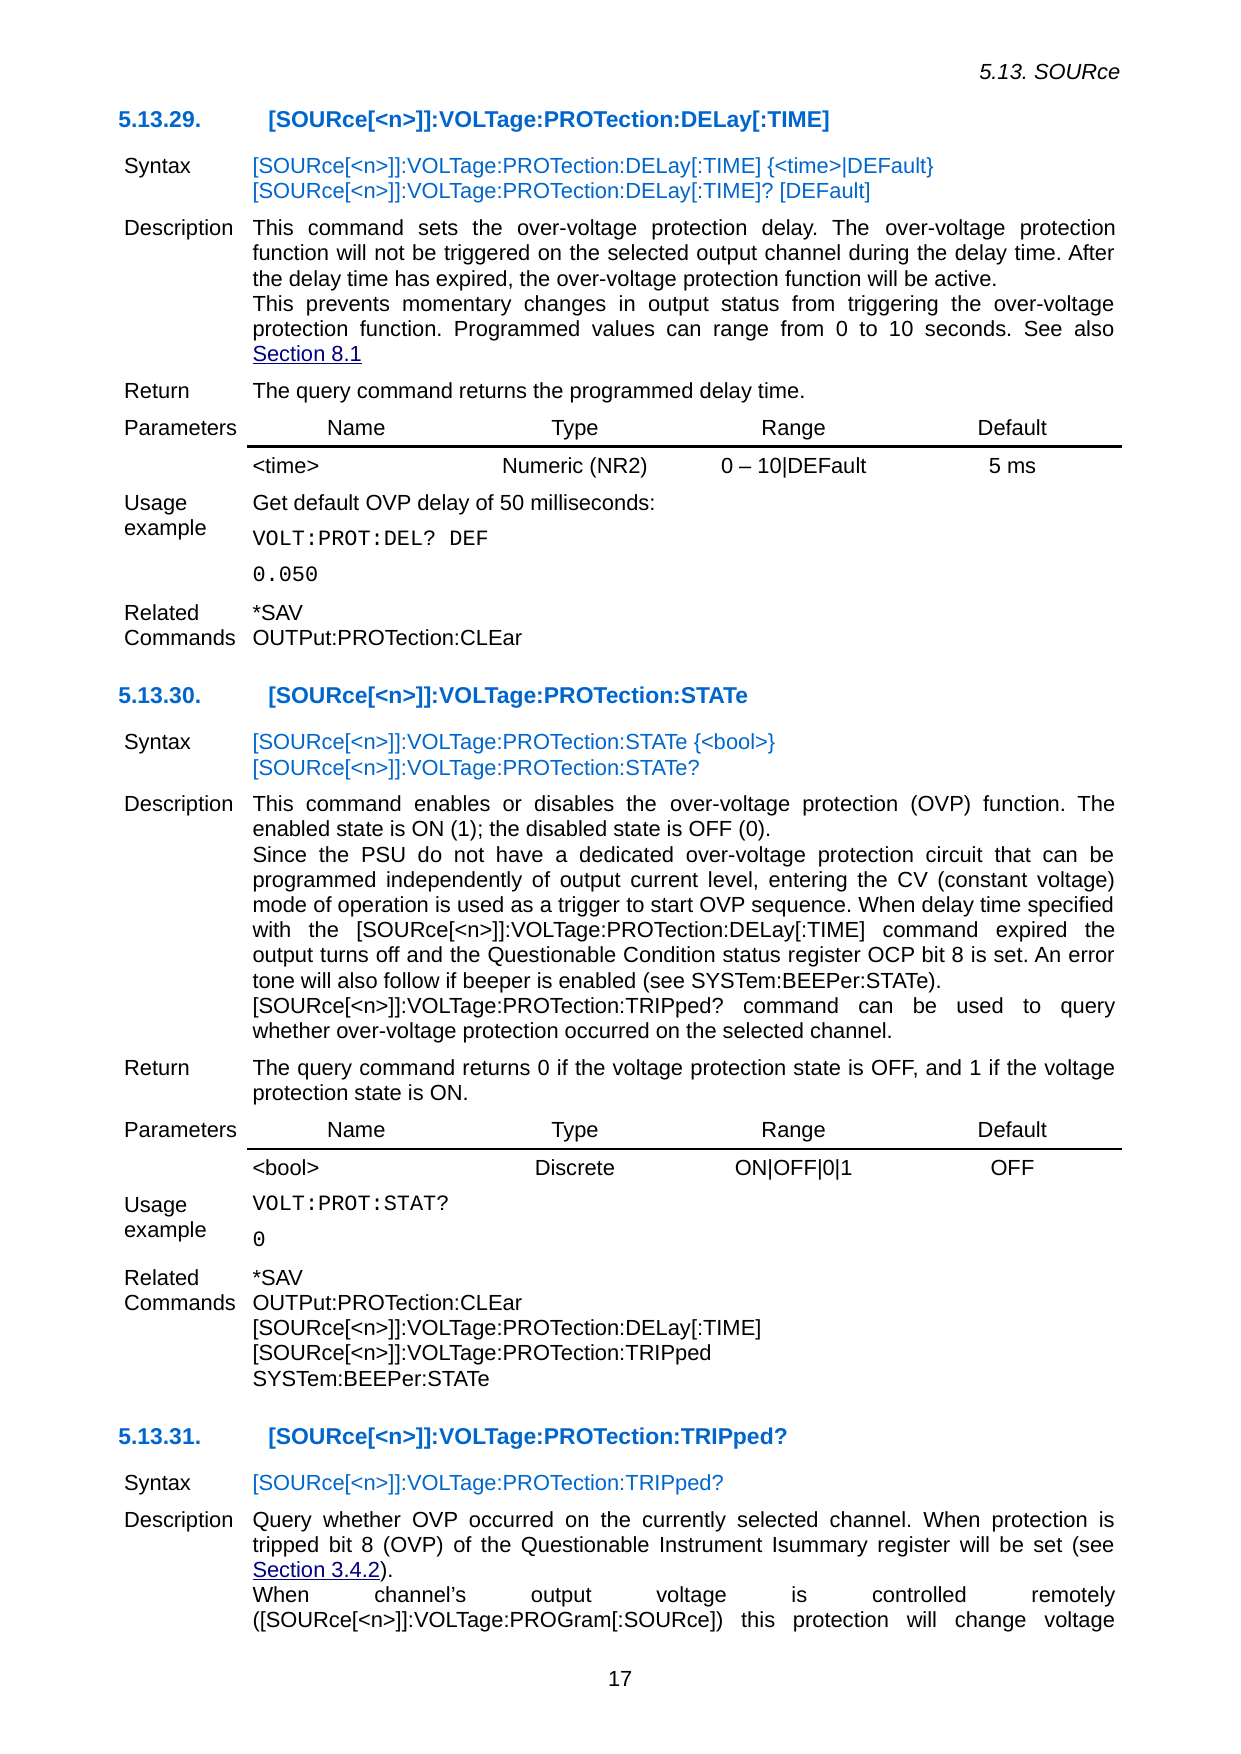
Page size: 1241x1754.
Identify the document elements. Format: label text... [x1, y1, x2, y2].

table_header [SOURce[<n>]]:VOLTage:PROTection:TRIPped? [247, 1464, 1122, 1501]
table_header Syntax [118, 724, 247, 785]
table_cell Default [903, 1111, 1122, 1147]
table_cell *SAV OUTPut:PROTection:CLEar [SOURce[<n>]]:VOLTage:PROTection:DELay[:TIME] [SOURce[<n>]]:VOLTage:PROTection:TRIPped SYSTem:BEEPer:STATe [247, 1259, 1122, 1396]
table_cell This command enables or disables the over-voltage protection (OVP) function. The enabled state is ON (1); the disabled state is OFF (0). Since the PSU do not have a dedicated over-voltage protection circuit that can be programmed independently of output current level, entering the CV (constant voltage) mode of operation is used as a trigger to start OVP sequence. When delay time specified with the [SOURce[<n>]]:VOLTage:PROTection:DELay[:TIME] command expired the output turns off and the Questionable Condition status register OCP bit 8 is set. An error tone will also follow if beeper is enabled (see SYSTem:BEEPer:STATe). [SOURce[<n>]]:VOLTage:PROTection:TRIPped? command can be used to query whether over-voltage protection occurred on the selected channel. [247, 785, 1122, 1049]
table_cell Numeric (NR2) [465, 448, 684, 484]
table_cell Range [684, 409, 903, 445]
table_cell Description [118, 785, 247, 1049]
table_header Syntax [118, 1464, 247, 1501]
table_cell Query whether OVP occurred on the currently selected channel. When protection is tripped bit 8 (OVP) of the Questionable Instrument Isummary register will be set (see Section 3.4.2). When channel’s output voltage is controlled remotely ([SOURce[<n>]]:VOLTage:PROGram[:SOURce]) this protection will change voltage [247, 1501, 1122, 1638]
table_header [SOURce[<n>]]:VOLTage:PROTection:DELay[:TIME] {<time>|DEFault} [SOURce[<n>]]:VOLTage:PROTection:DELay[:TIME]? [DEFault] [247, 148, 1122, 209]
table_cell Usage example [118, 484, 247, 594]
table_cell Related Commands [118, 594, 247, 656]
table_cell Parameters [118, 409, 247, 484]
subtitle [SOURce[<n>]]:VOLTage:PROTection:DELay[:TIME] [118, 106, 1122, 133]
table_cell Description [118, 1501, 247, 1638]
table_cell OFF [903, 1150, 1122, 1186]
table_cell Default [903, 409, 1122, 445]
table_cell Parameters [118, 1111, 247, 1186]
table_cell Name [247, 409, 465, 445]
table_header [SOURce[<n>]]:VOLTage:PROTection:STATe {<bool>} [SOURce[<n>]]:VOLTage:PROTection:STATe? [247, 724, 1122, 785]
subtitle [SOURce[<n>]]:VOLTage:PROTection:STATe [118, 682, 1122, 709]
table_cell The query command returns 0 if the voltage protection state is OFF, and 1 if the voltage protection state is ON. [247, 1049, 1122, 1111]
table_cell Range [684, 1111, 903, 1147]
table_cell Type [465, 409, 684, 445]
table_cell 0 – 10|DEFault [684, 448, 903, 484]
table_cell Usage example [118, 1186, 247, 1259]
table_cell This command sets the over-voltage protection delay. The over-voltage protection function will not be triggered on the selected output channel during the delay time. After the delay time has expired, the over-voltage protection function will be active. This prevents momentary changes in output status from triggering the over-voltage protection function. Programmed values can range from 0 to 10 seconds. See also Section 8.1 [247, 209, 1122, 372]
table_cell <bool> [247, 1150, 465, 1186]
table_cell *SAV OUTPut:PROTection:CLEar [247, 594, 1122, 656]
table_cell Related Commands [118, 1259, 247, 1396]
table_cell VOLT:PROT:STAT? 0 [247, 1186, 1122, 1259]
table_cell Return [118, 1049, 247, 1111]
table_cell Name [247, 1111, 465, 1147]
table_cell Discrete [465, 1150, 684, 1186]
table_cell Get default OVP delay of 50 milliseconds: VOLT:PROT:DEL? DEF 0.050 [247, 484, 1122, 594]
table_cell 5 ms [903, 448, 1122, 484]
table_cell <time> [247, 448, 465, 484]
subtitle [SOURce[<n>]]:VOLTage:PROTection:TRIPped? [118, 1423, 1122, 1449]
table_header Syntax [118, 148, 247, 209]
table_cell Type [465, 1111, 684, 1147]
table_cell ON|OFF|0|1 [684, 1150, 903, 1186]
table_cell The query command returns the programmed delay time. [247, 372, 1122, 409]
table_cell Description [118, 209, 247, 372]
table_cell Return [118, 372, 247, 409]
